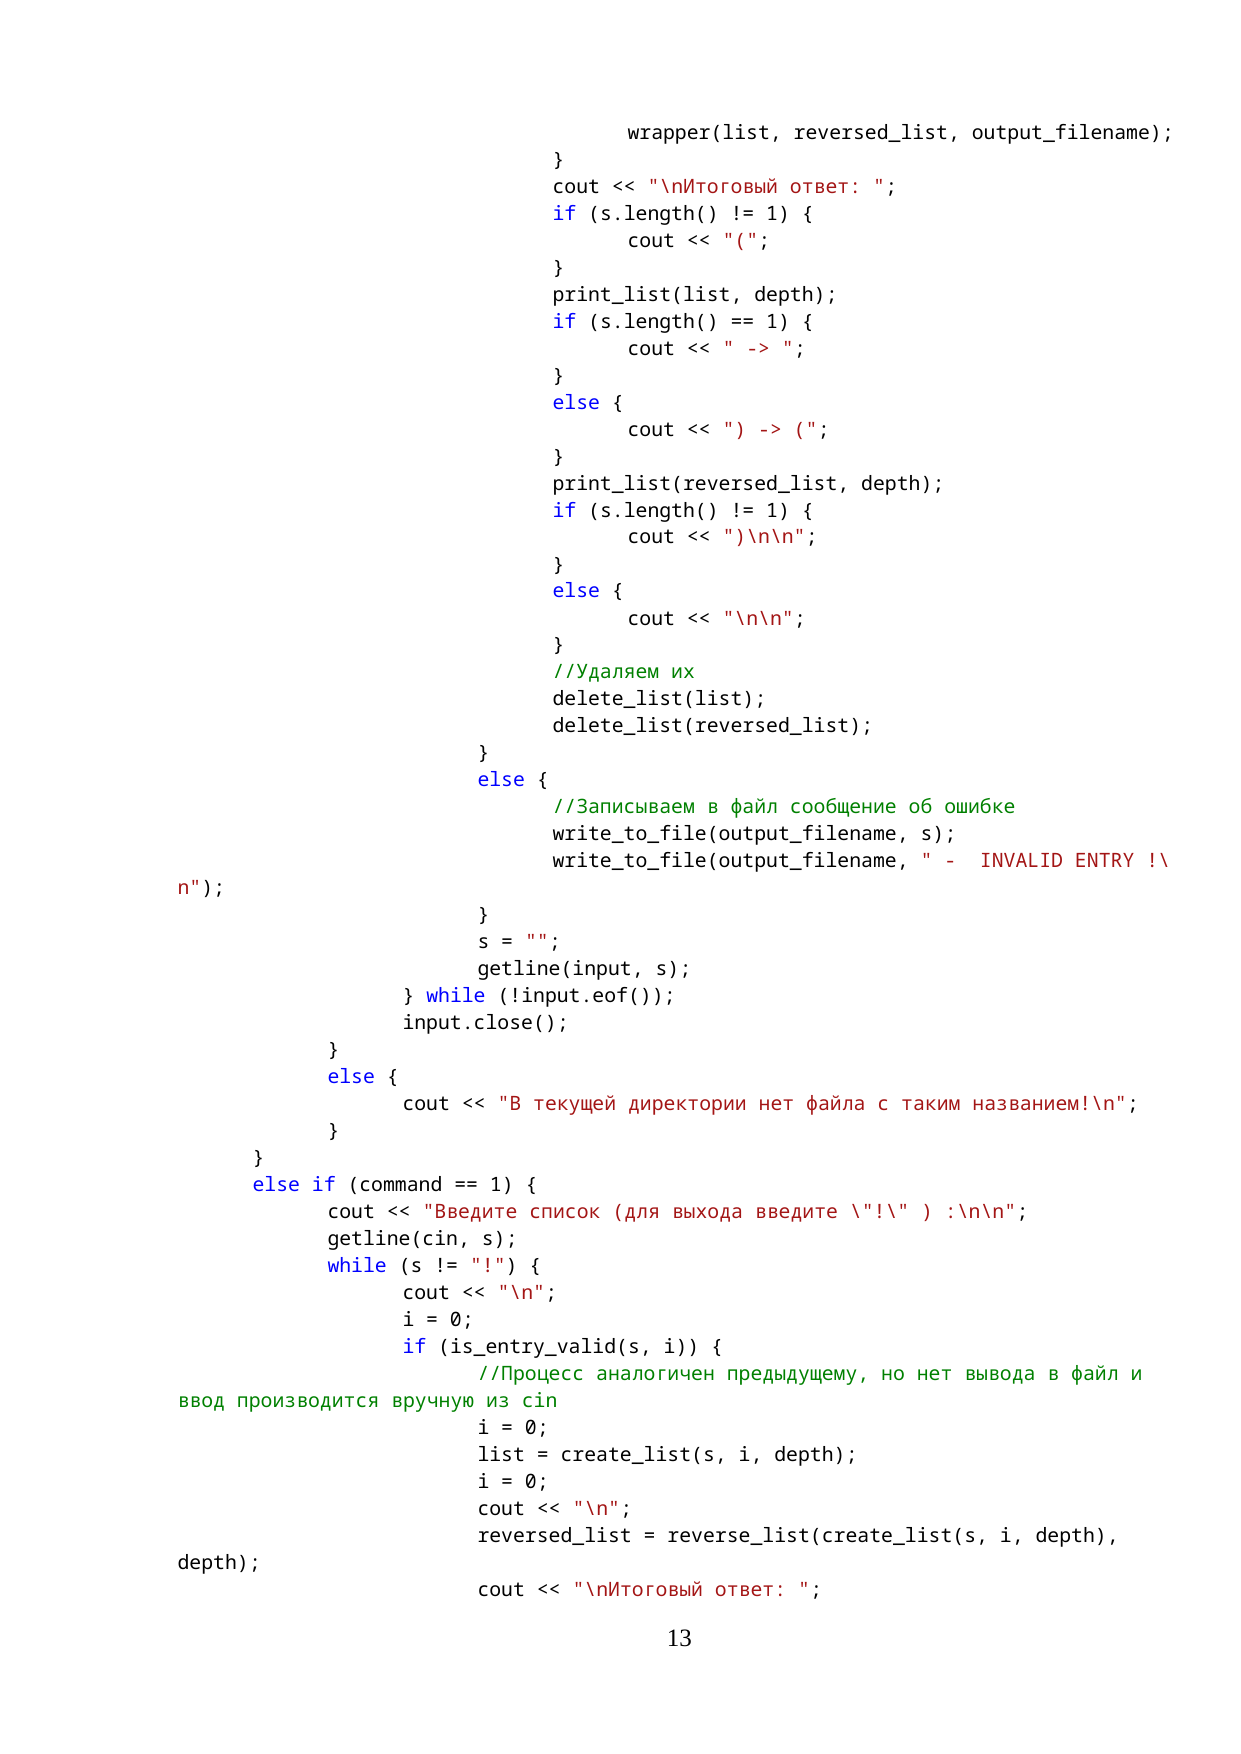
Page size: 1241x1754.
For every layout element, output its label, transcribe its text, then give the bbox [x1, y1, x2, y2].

text if (s.length() != 1) { [177, 496, 1181, 523]
text else { [177, 1062, 1181, 1089]
text print_list(list, depth); [177, 280, 1181, 307]
text cout << "\n"; [177, 1278, 1181, 1305]
text i = 0; [177, 1413, 1181, 1440]
text } [177, 739, 1181, 766]
text } [177, 901, 1181, 927]
text reversed_list = reverse_list(create_list(s, i, depth), depth); [177, 1521, 1181, 1575]
text cout << "\nИтоговый ответ: "; [177, 172, 1181, 199]
text else { [177, 766, 1181, 793]
text } [177, 1143, 1181, 1170]
text write_to_file(output_filename, " - INVALID ENTRY !\n"); [177, 847, 1181, 901]
text if (s.length() == 1) { [177, 307, 1181, 334]
text input.close(); [177, 1008, 1181, 1035]
text cout << "\n"; [177, 1494, 1181, 1521]
text write_to_file(output_filename, s); [177, 819, 1181, 847]
text //Записываем в файл сообщение об ошибке [177, 793, 1181, 819]
text getline(cin, s); [177, 1224, 1181, 1251]
text } [177, 253, 1181, 280]
text else if (command == 1) { [177, 1170, 1181, 1197]
text } [177, 145, 1181, 172]
text cout << "("; [177, 226, 1181, 253]
text cout << "\n\n"; [177, 604, 1181, 631]
text wrapper(list, reversed_list, output_filename); [177, 118, 1181, 145]
text else { [177, 388, 1181, 415]
text getline(input, s); [177, 954, 1181, 981]
text } [177, 361, 1181, 388]
text delete_list(reversed_list); [177, 712, 1181, 739]
text //Удаляем их [177, 658, 1181, 685]
text list = create_list(s, i, depth); [177, 1440, 1181, 1467]
text //Процесс аналогичен предыдущему, но нет вывода в файл и ввод производится вручную из cin [177, 1359, 1181, 1413]
text } [177, 631, 1181, 658]
text cout << " -> "; [177, 334, 1181, 361]
text i = 0; [177, 1305, 1181, 1332]
text delete_list(list); [177, 685, 1181, 712]
text cout << "\nИтоговый ответ: "; [177, 1575, 1181, 1602]
text else { [177, 577, 1181, 604]
text if (is_entry_valid(s, i)) { [177, 1332, 1181, 1359]
text while (s != "!") { [177, 1251, 1181, 1278]
text i = 0; [177, 1467, 1181, 1494]
text cout << ")\n\n"; [177, 523, 1181, 550]
text cout << "В текущей директории нет файла с таким названием!\n"; [177, 1089, 1181, 1116]
text if (s.length() != 1) { [177, 199, 1181, 226]
text cout << ") -> ("; [177, 415, 1181, 442]
text cout << "Введите список (для выхода введите \"!\" ) :\n\n"; [177, 1197, 1181, 1224]
text print_list(reversed_list, depth); [177, 469, 1181, 496]
text s = ""; [177, 927, 1181, 954]
text } [177, 1035, 1181, 1062]
text } [177, 1116, 1181, 1143]
text } while (!input.eof()); [177, 981, 1181, 1008]
text } [177, 442, 1181, 469]
text } [177, 550, 1181, 577]
